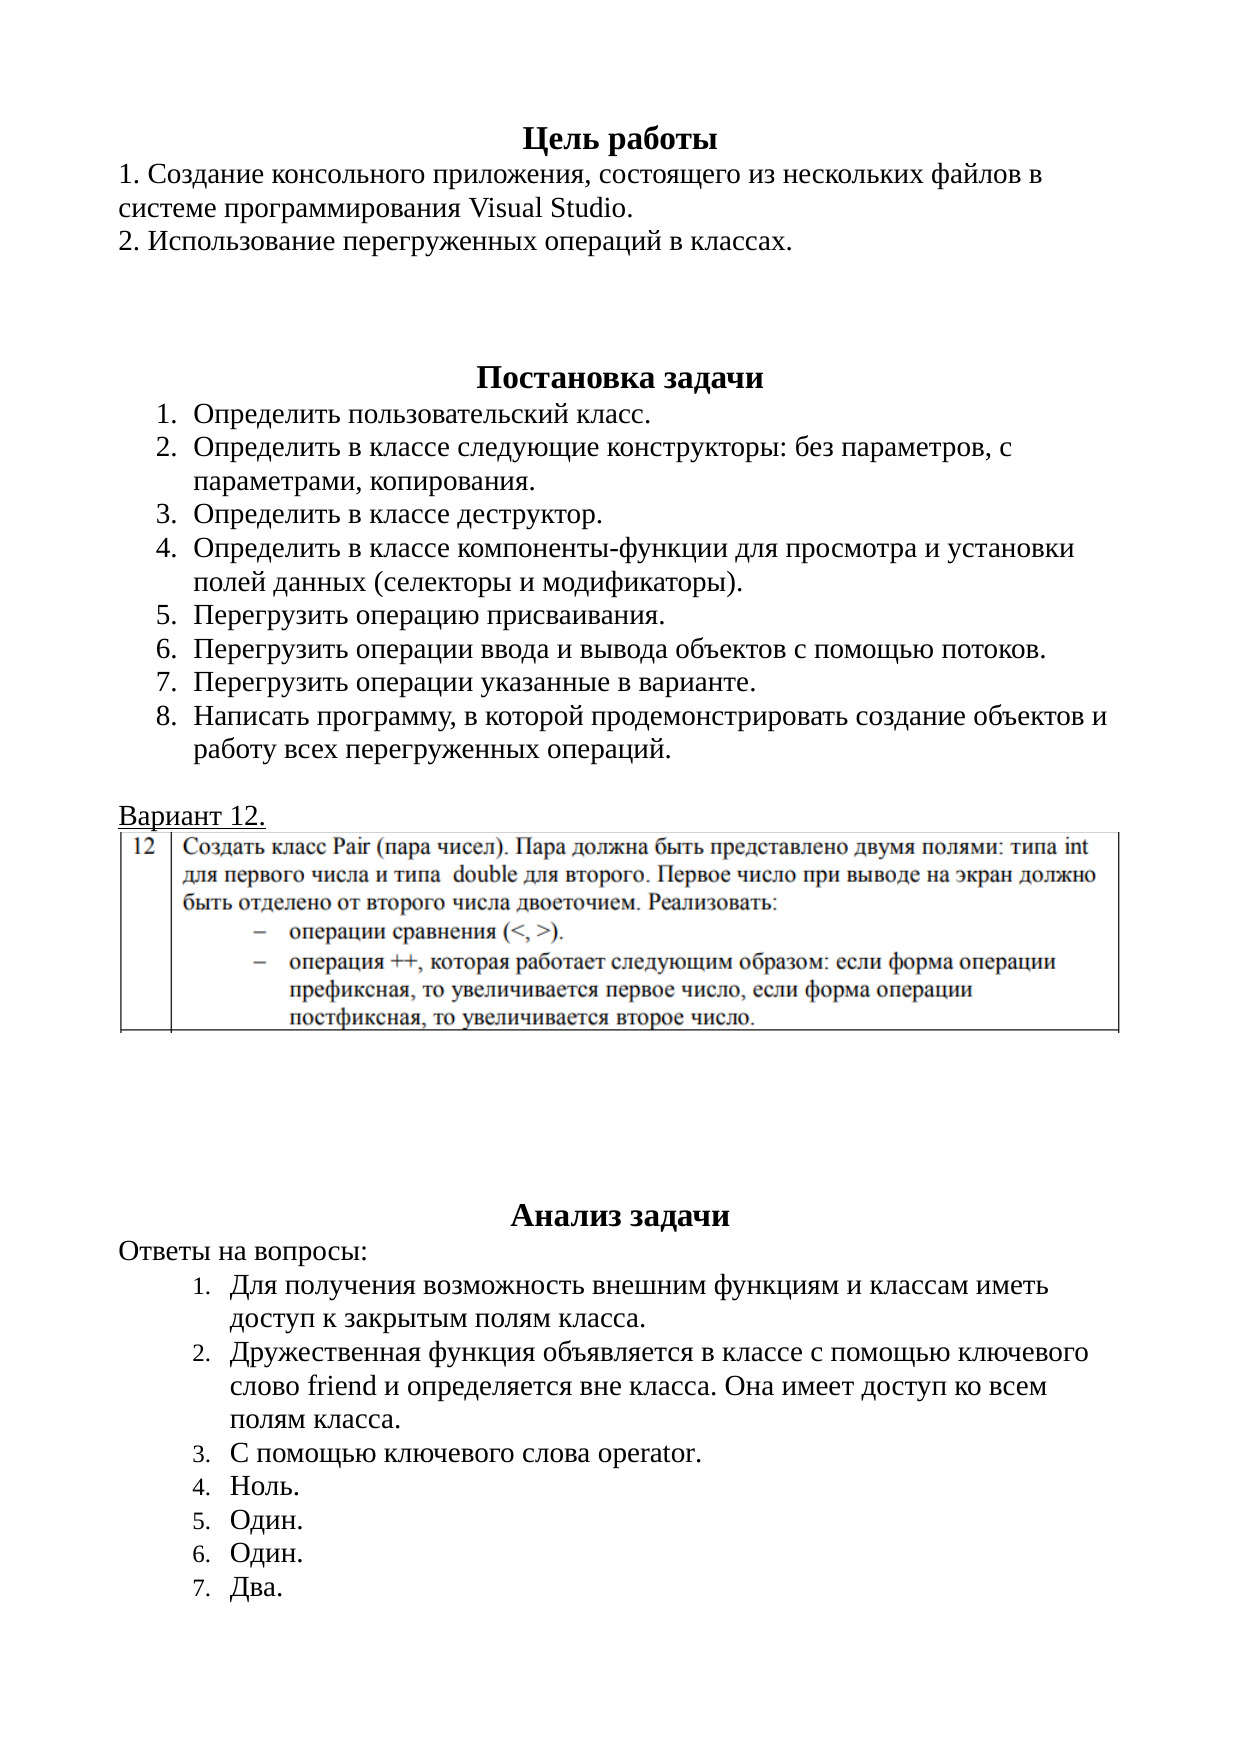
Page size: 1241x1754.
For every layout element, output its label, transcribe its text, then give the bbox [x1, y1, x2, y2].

list Ноль. [192, 1468, 1122, 1502]
list С помощью ключевого слова operator. [192, 1435, 1122, 1468]
list Один. [192, 1535, 1122, 1569]
list Определить в классе деструктор. [156, 497, 1122, 530]
list Написать программу, в которой продемонстрировать создание объектов и работу всех перегруженных операций. [156, 698, 1122, 765]
list Перегрузить операции указанные в варианте. [156, 664, 1122, 698]
text Цель работы [118, 118, 1122, 156]
list Определить в классе компоненты-функции для просмотра и установки полей данных (селекторы и модификаторы). [156, 530, 1122, 597]
list Один. [192, 1502, 1122, 1535]
list Дружественная функция объявляется в классе с помощью ключевого слово friend и определяется вне класса. Она имеет доступ ко всем полям класса. [192, 1334, 1122, 1435]
list Для получения возможность внешним функциям и классам иметь доступ к закрытым полям класса. [192, 1267, 1122, 1334]
list Перегрузить операции ввода и вывода объектов с помощью потоков. [156, 631, 1122, 664]
text 1. Создание консольного приложения, состоящего из нескольких файлов в системе программирования Visual Studio. [118, 156, 1122, 223]
text Ответы на вопросы: [118, 1233, 1122, 1267]
list Перегрузить операцию присваивания. [156, 597, 1122, 631]
text Постановка задачи [118, 358, 1122, 396]
list Определить в классе следующие конструкторы: без параметров, с параметрами, копирования. [156, 429, 1122, 497]
list Определить пользовательский класс. [156, 396, 1122, 429]
text Вариант 12. [118, 798, 1122, 832]
list Два. [192, 1569, 1122, 1602]
text Анализ задачи [118, 1195, 1122, 1233]
text 2. Использование перегруженных операций в классах. [118, 223, 1122, 257]
